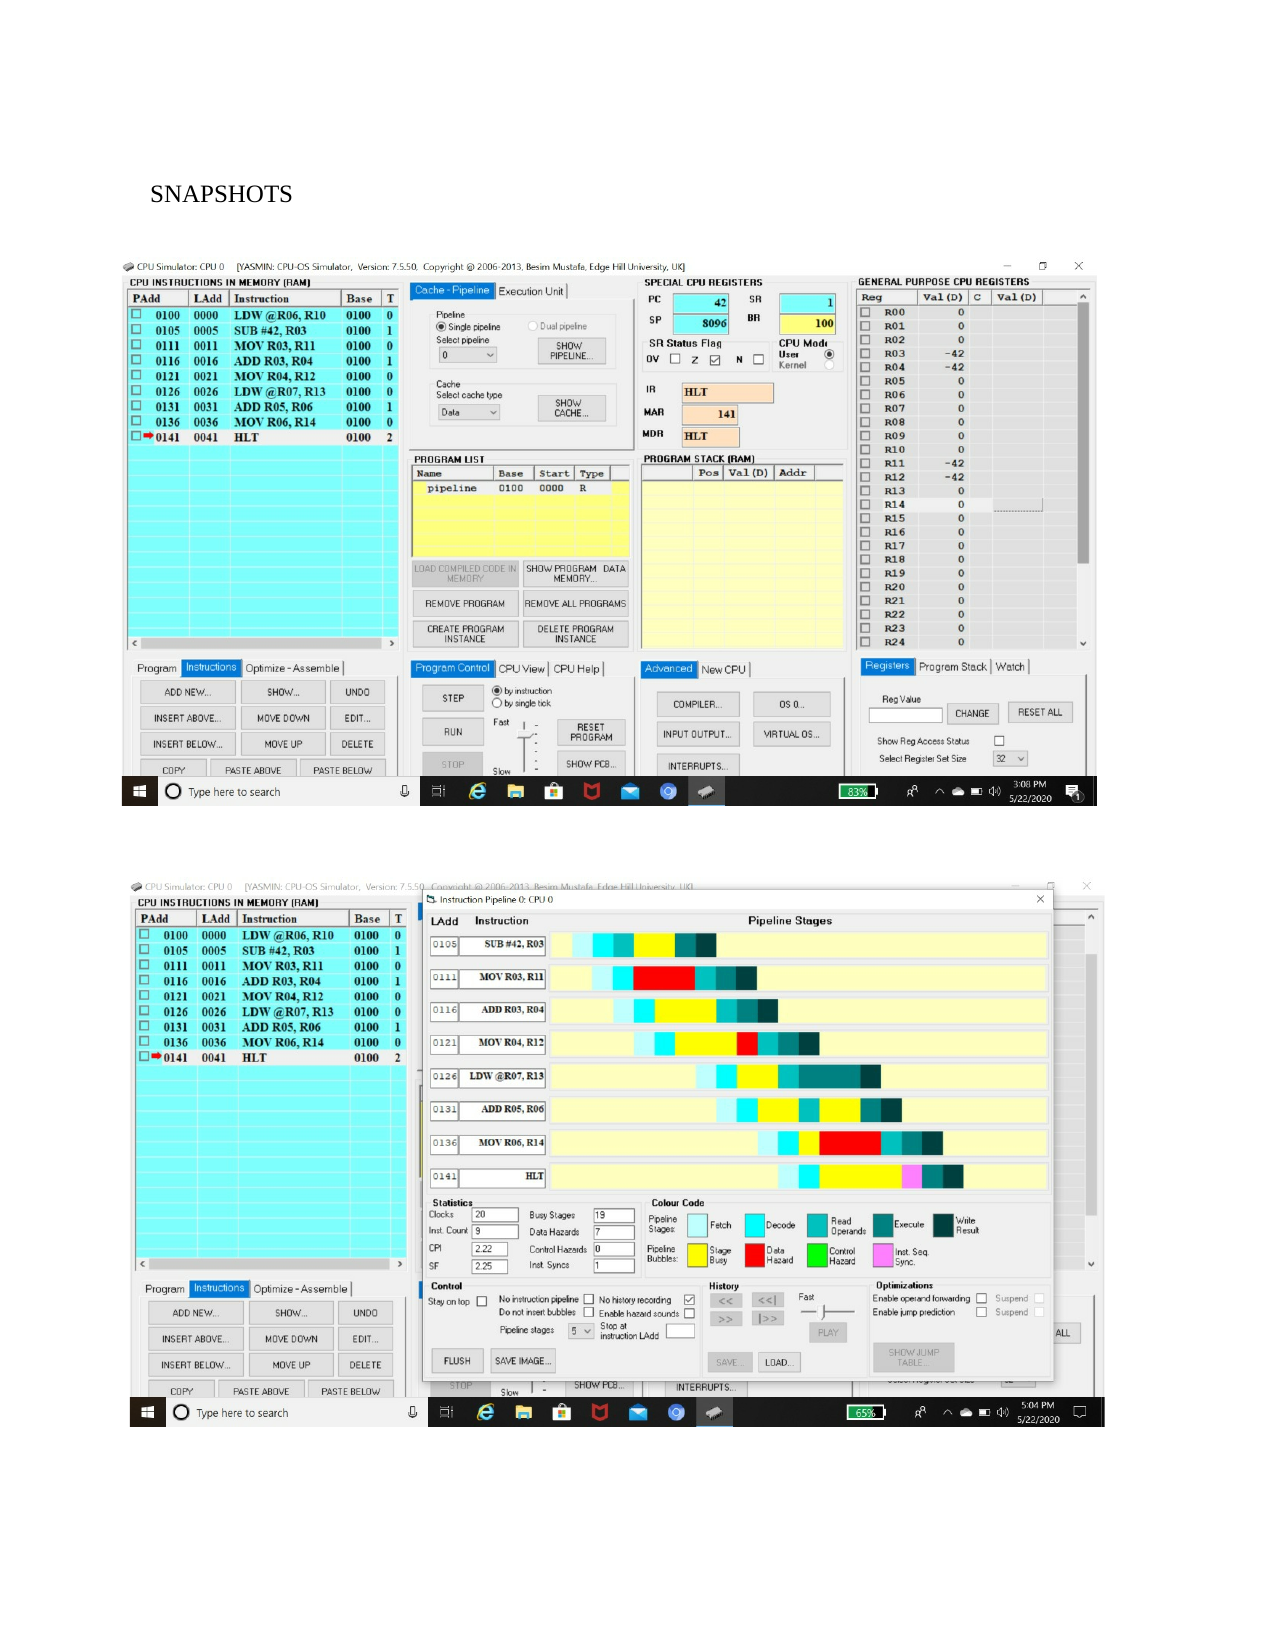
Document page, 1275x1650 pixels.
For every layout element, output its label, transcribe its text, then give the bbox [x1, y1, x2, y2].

text SNAPSHOTS [150, 179, 1125, 207]
